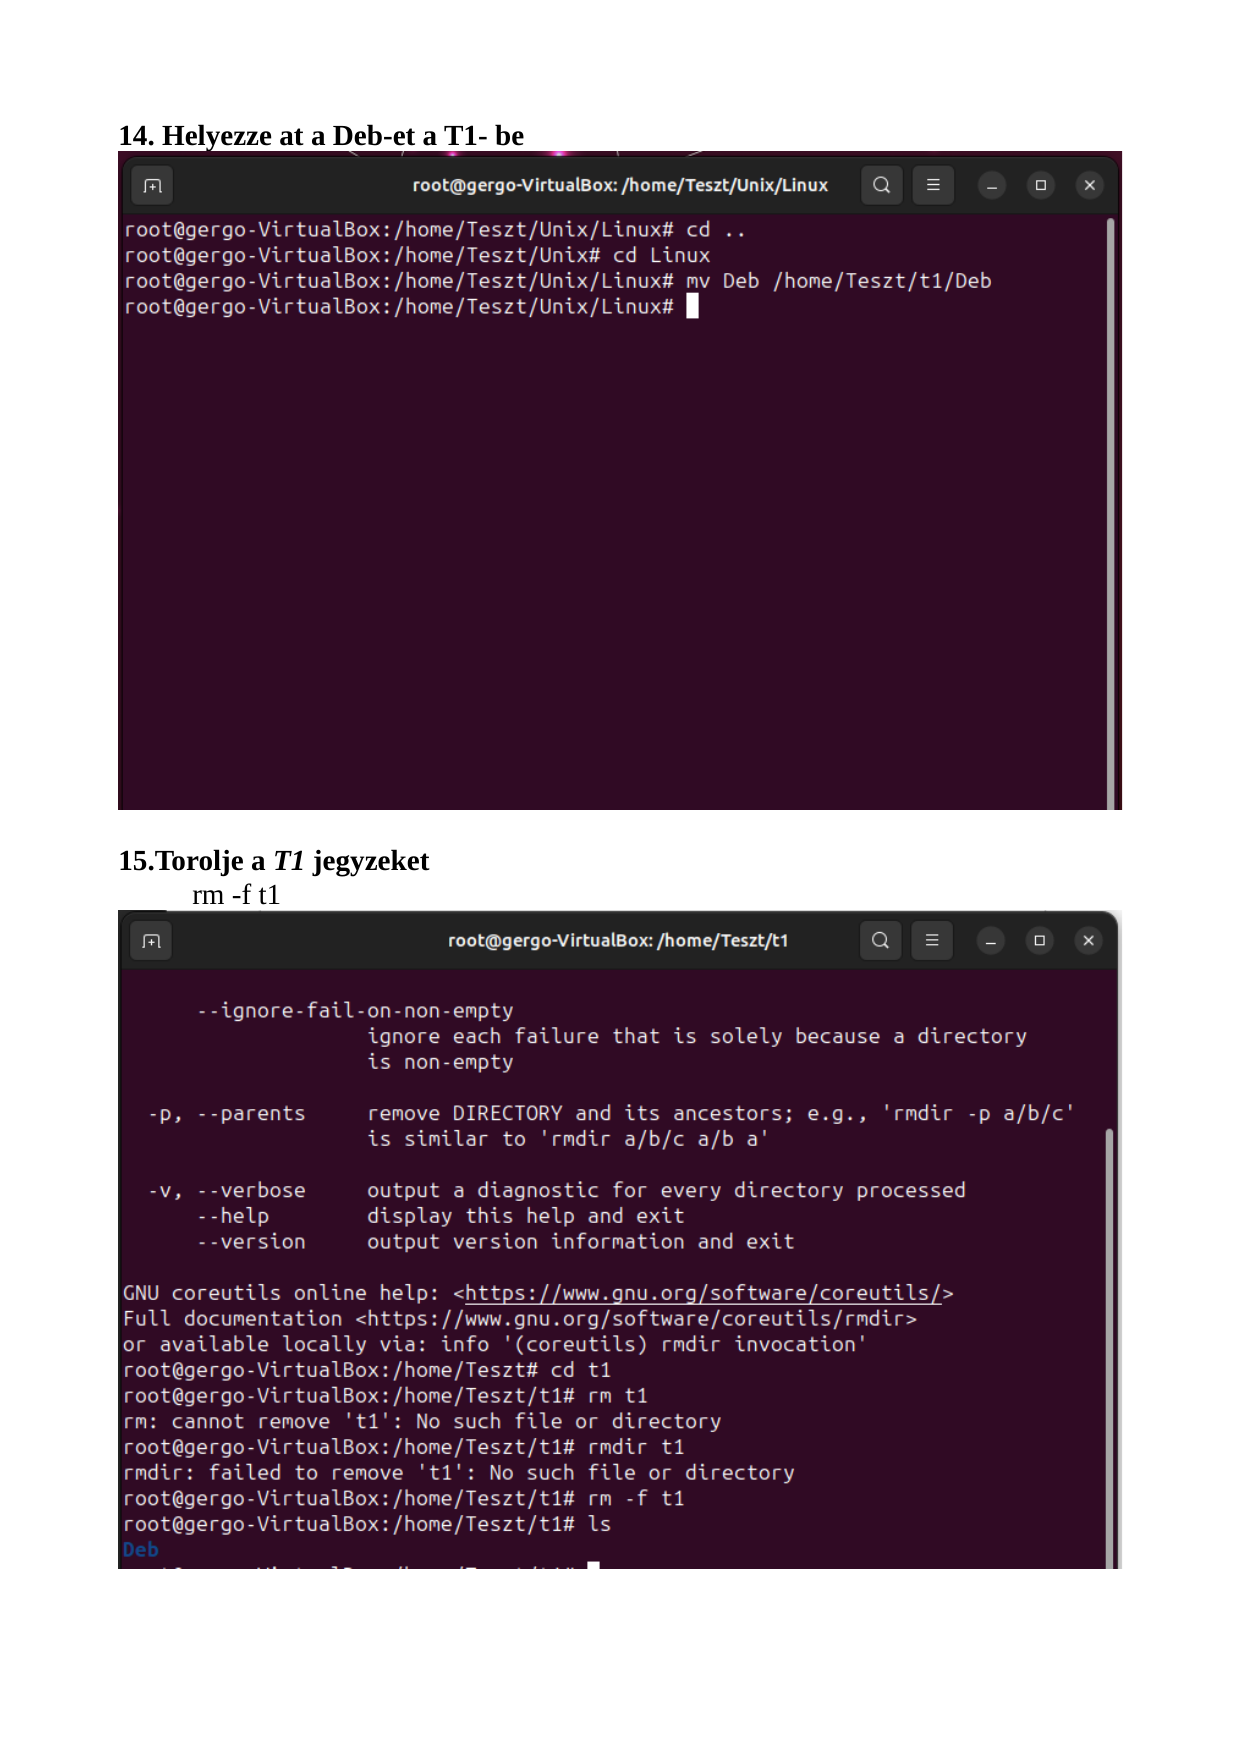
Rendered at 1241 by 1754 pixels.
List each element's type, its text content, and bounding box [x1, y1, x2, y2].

text 15.Torolje a T1 jegyzeket [118, 843, 1122, 877]
picture [118, 910, 1123, 1569]
picture [118, 151, 1123, 810]
text 14. Helyezze at a Deb-et a T1- be [118, 118, 1122, 151]
text rm -f t1 [118, 877, 1122, 910]
